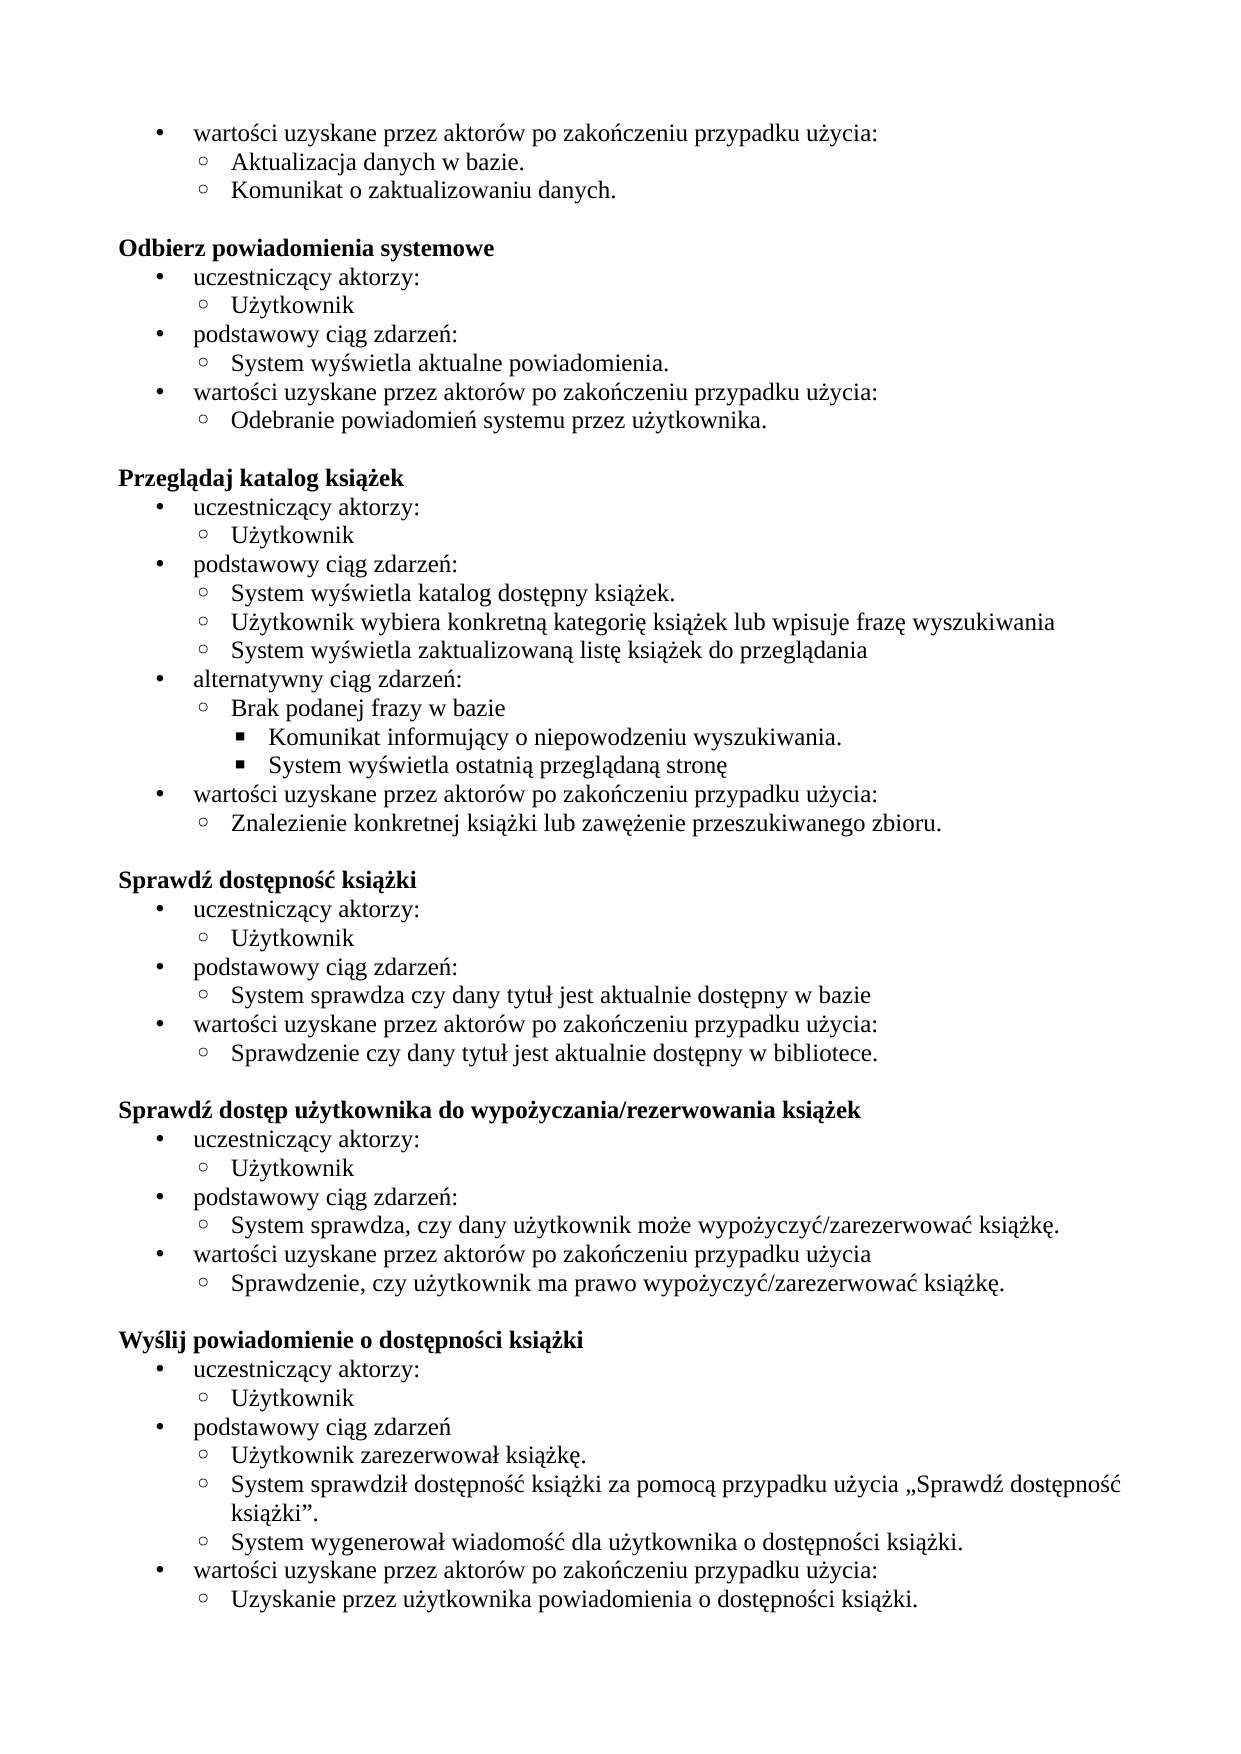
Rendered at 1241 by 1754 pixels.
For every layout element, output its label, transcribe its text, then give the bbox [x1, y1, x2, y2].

text Odbierz powiadomienia systemowe [118, 233, 1122, 262]
list System wygenerował wiadomość dla użytkownika o dostępności książki. [193, 1527, 1122, 1556]
list System sprawdza, czy dany użytkownik może wypożyczyć/zarezerwować książkę. [193, 1211, 1122, 1239]
text Sprawdź dostęp użytkownika do wypożyczania/rezerwowania książek [118, 1096, 1122, 1124]
list wartości uzyskane przez aktorów po zakończeniu przypadku użycia: [156, 779, 1122, 808]
list uczestniczący aktorzy: [156, 492, 1122, 521]
list Odebranie powiadomień systemu przez użytkownika. [193, 406, 1122, 434]
list System wyświetla katalog dostępny książek. [193, 578, 1122, 607]
list Sprawdzenie, czy użytkownik ma prawo wypożyczyć/zarezerwować książkę. [193, 1268, 1122, 1297]
list Użytkownik [193, 923, 1122, 952]
text Wyślij powiadomienie o dostępności książki [118, 1326, 1122, 1354]
list Komunikat o zaktualizowaniu danych. [193, 176, 1122, 204]
list wartości uzyskane przez aktorów po zakończeniu przypadku użycia: [156, 118, 1122, 147]
list wartości uzyskane przez aktorów po zakończeniu przypadku użycia: [156, 1556, 1122, 1584]
list podstawowy ciąg zdarzeń: [156, 952, 1122, 981]
list uczestniczący aktorzy: [156, 1354, 1122, 1383]
list Znalezienie konkretnej książki lub zawężenie przeszukiwanego zbioru. [193, 808, 1122, 837]
list wartości uzyskane przez aktorów po zakończeniu przypadku użycia: [156, 1009, 1122, 1038]
list Brak podanej frazy w bazie [193, 693, 1122, 722]
list Użytkownik zarezerwował książkę. [193, 1441, 1122, 1469]
list podstawowy ciąg zdarzeń: [156, 549, 1122, 578]
list System wyświetla aktualne powiadomienia. [193, 348, 1122, 377]
list System sprawdził dostępność książki za pomocą przypadku użycia „Sprawdź dostępność książki”. [193, 1469, 1122, 1527]
list Użytkownik [193, 291, 1122, 319]
list uczestniczący aktorzy: [156, 1124, 1122, 1153]
list wartości uzyskane przez aktorów po zakończeniu przypadku użycia [156, 1239, 1122, 1268]
list podstawowy ciąg zdarzeń: [156, 1182, 1122, 1211]
list Sprawdzenie czy dany tytuł jest aktualnie dostępny w bibliotece. [193, 1038, 1122, 1067]
list podstawowy ciąg zdarzeń [156, 1412, 1122, 1441]
list alternatywny ciąg zdarzeń: [156, 664, 1122, 693]
list System sprawdza czy dany tytuł jest aktualnie dostępny w bazie [193, 981, 1122, 1009]
list Użytkownik wybiera konkretną kategorię książek lub wpisuje frazę wyszukiwania [193, 607, 1122, 636]
text Sprawdź dostępność książki [118, 866, 1122, 894]
list podstawowy ciąg zdarzeń: [156, 319, 1122, 348]
text Przeglądaj katalog książek [118, 463, 1122, 492]
list Aktualizacja danych w bazie. [193, 147, 1122, 176]
list uczestniczący aktorzy: [156, 894, 1122, 923]
list wartości uzyskane przez aktorów po zakończeniu przypadku użycia: [156, 377, 1122, 406]
list Uzyskanie przez użytkownika powiadomienia o dostępności książki. [193, 1584, 1122, 1613]
list Użytkownik [193, 521, 1122, 549]
list Użytkownik [193, 1153, 1122, 1182]
list System wyświetla ostatnią przeglądaną stronę [231, 751, 1122, 779]
list Użytkownik [193, 1383, 1122, 1412]
list System wyświetla zaktualizowaną listę książek do przeglądania [193, 636, 1122, 664]
list Komunikat informujący o niepowodzeniu wyszukiwania. [231, 722, 1122, 751]
list uczestniczący aktorzy: [156, 262, 1122, 291]
